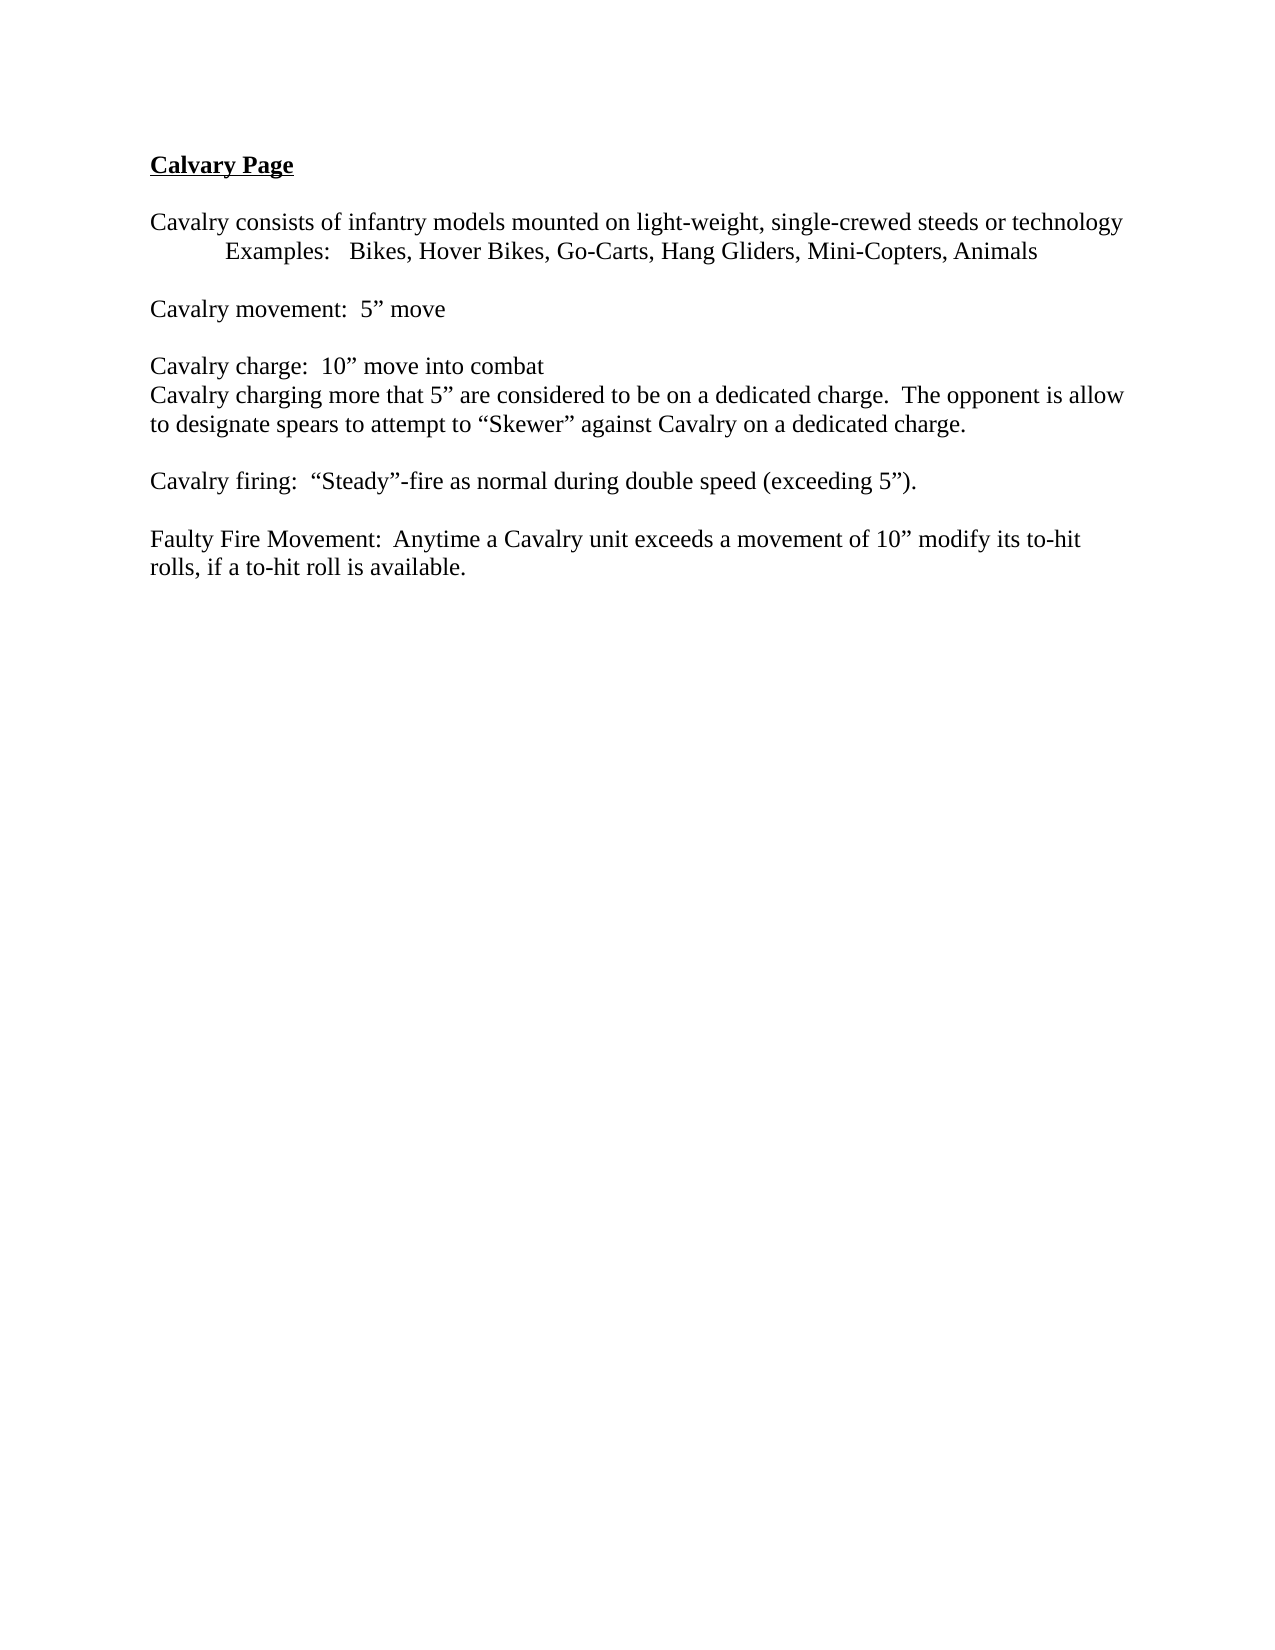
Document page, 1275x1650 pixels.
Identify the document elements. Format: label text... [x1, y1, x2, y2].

text Cavalry firing: “Steady”-fire as normal during double speed (exceeding 5”). [150, 466, 1125, 495]
text Cavalry charging more that 5” are considered to be on a dedicated charge. The opponent is allow to designate spears to attempt to “Skewer” against Cavalry on a dedicated charge. [150, 380, 1125, 437]
text Cavalry movement: 5” move [150, 294, 1125, 322]
text Faulty Fire Movement: Anytime a Cavalry unit exceeds a movement of 10” modify its to-hit rolls, if a to-hit roll is available. [150, 524, 1125, 581]
text Cavalry consists of infantry models mounted on light-weight, single-crewed steeds or technology [150, 207, 1125, 236]
text Cavalry charge: 10” move into combat [150, 351, 1125, 380]
text Calvary Page [150, 150, 1125, 179]
text Examples: Bikes, Hover Bikes, Go-Carts, Hang Gliders, Mini-Copters, Animals [150, 236, 1125, 265]
